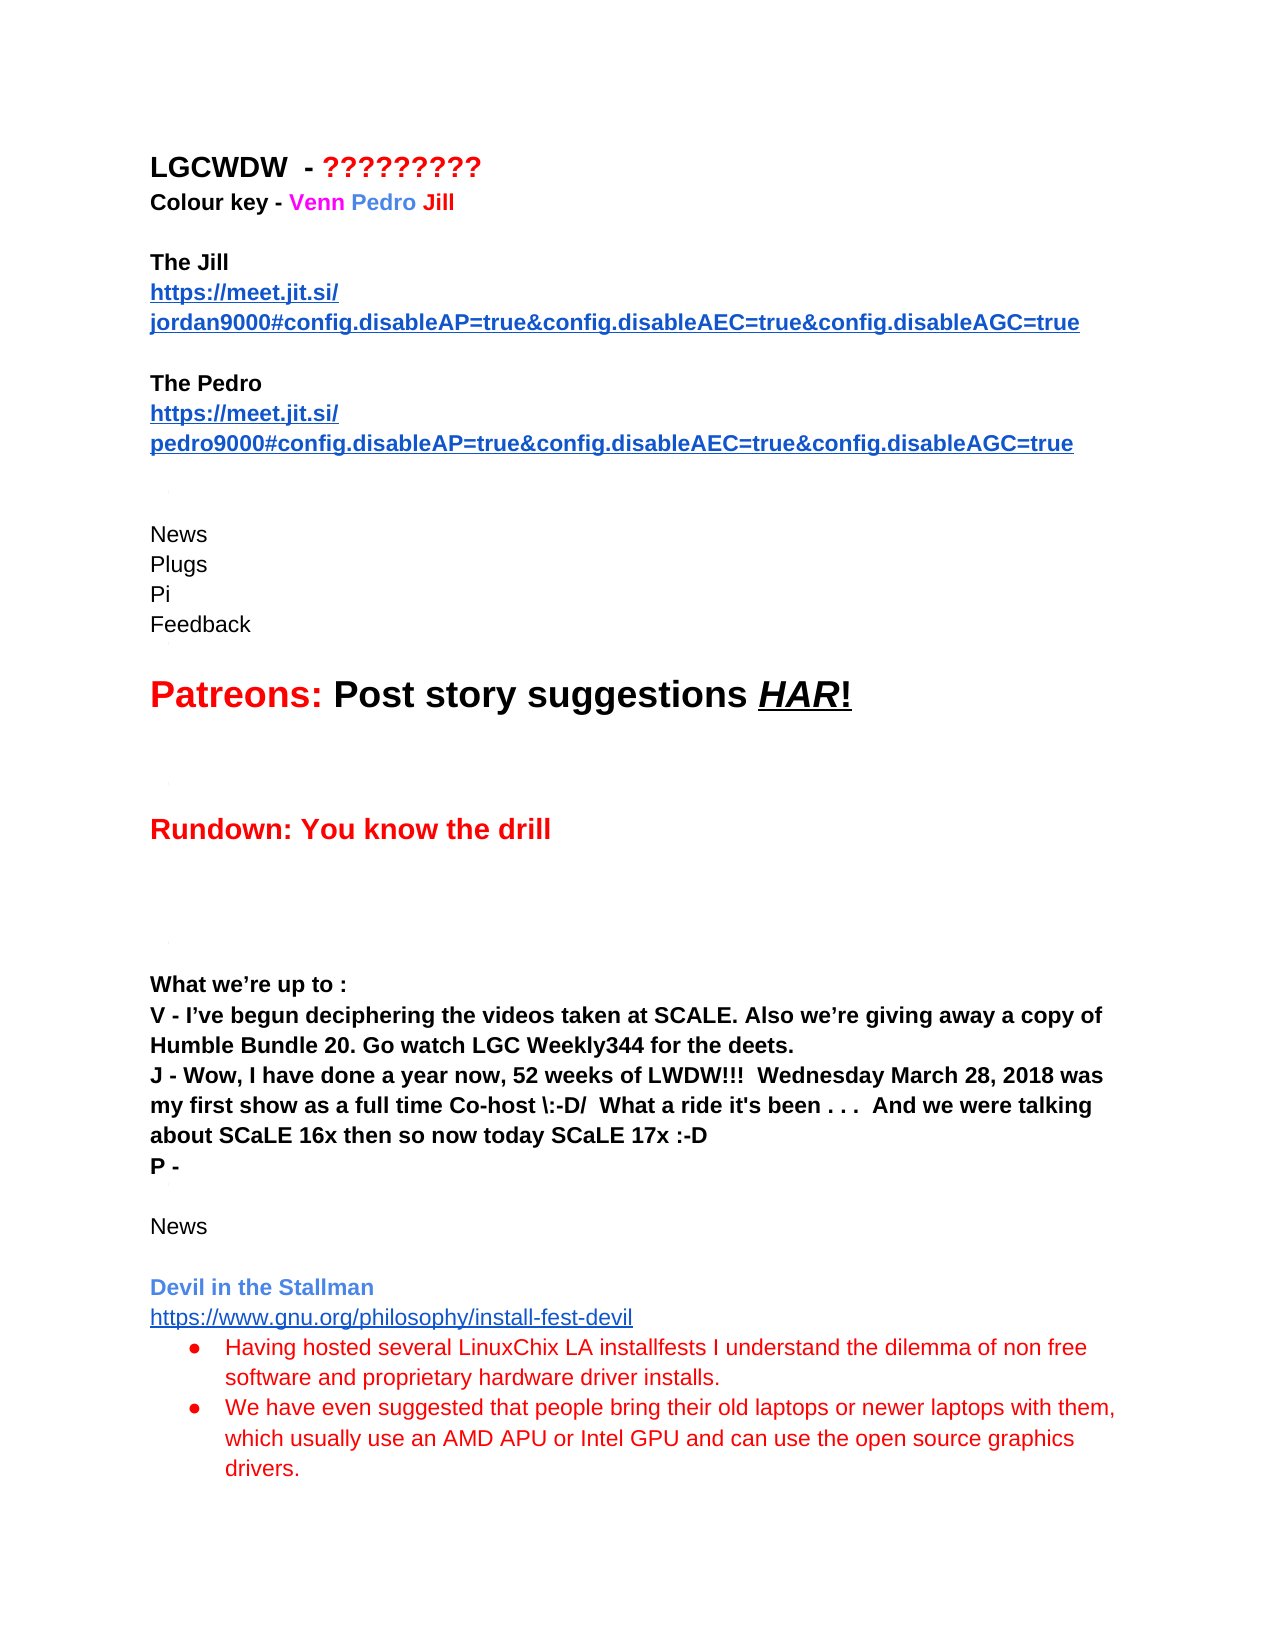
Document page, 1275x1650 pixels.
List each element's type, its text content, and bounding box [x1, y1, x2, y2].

text Plugs [150, 551, 1125, 577]
text https://www.gnu.org/philosophy/install-fest-devil [150, 1304, 1125, 1330]
text LGCWDW - ????????? [150, 150, 1125, 183]
text Rundown: You know the drill [150, 812, 1125, 846]
text Feedback [150, 611, 1125, 638]
list Having hosted several LinuxChix LA installfests I understand the dilemma of non free software and proprietary hardware driver installs. [187, 1334, 1125, 1391]
text News [150, 1213, 1125, 1239]
text Patreons: Post story suggestions HAR! [150, 672, 1125, 715]
text News [150, 521, 1125, 547]
text https://meet.jit.si/jordan9000#config.disableAP=true&config.disableAEC=true&config.disableAGC=true [150, 279, 1125, 336]
text The Jill [150, 249, 1125, 275]
text The Pedro [150, 370, 1125, 396]
text J - Wow, I have done a year now, 52 weeks of LWDW!!! Wednesday March 28, 2018 was my first show as a full time Co-host \:-D/ What a ride it's been . . . And we were talking about SCaLE 16x then so now today SCaLE 17x :-D [150, 1062, 1125, 1149]
text https://meet.jit.si/pedro9000#config.disableAP=true&config.disableAEC=true&config.disableAGC=true [150, 400, 1125, 457]
text P - [150, 1153, 1125, 1179]
text Colour key - Venn Pedro Jill [150, 188, 1125, 215]
text What we’re up to : [150, 971, 1125, 998]
text V - I’ve begun deciphering the videos taken at SCALE. Also we’re giving away a copy of Humble Bundle 20. Go watch LGC Weekly344 for the deets. [150, 1002, 1125, 1058]
text Devil in the Stallman [150, 1273, 1125, 1300]
text Pi [150, 581, 1125, 608]
list We have even suggested that people bring their old laptops or newer laptops with them, which usually use an AMD APU or Intel GPU and can use the open source graphics drivers. [187, 1394, 1125, 1481]
